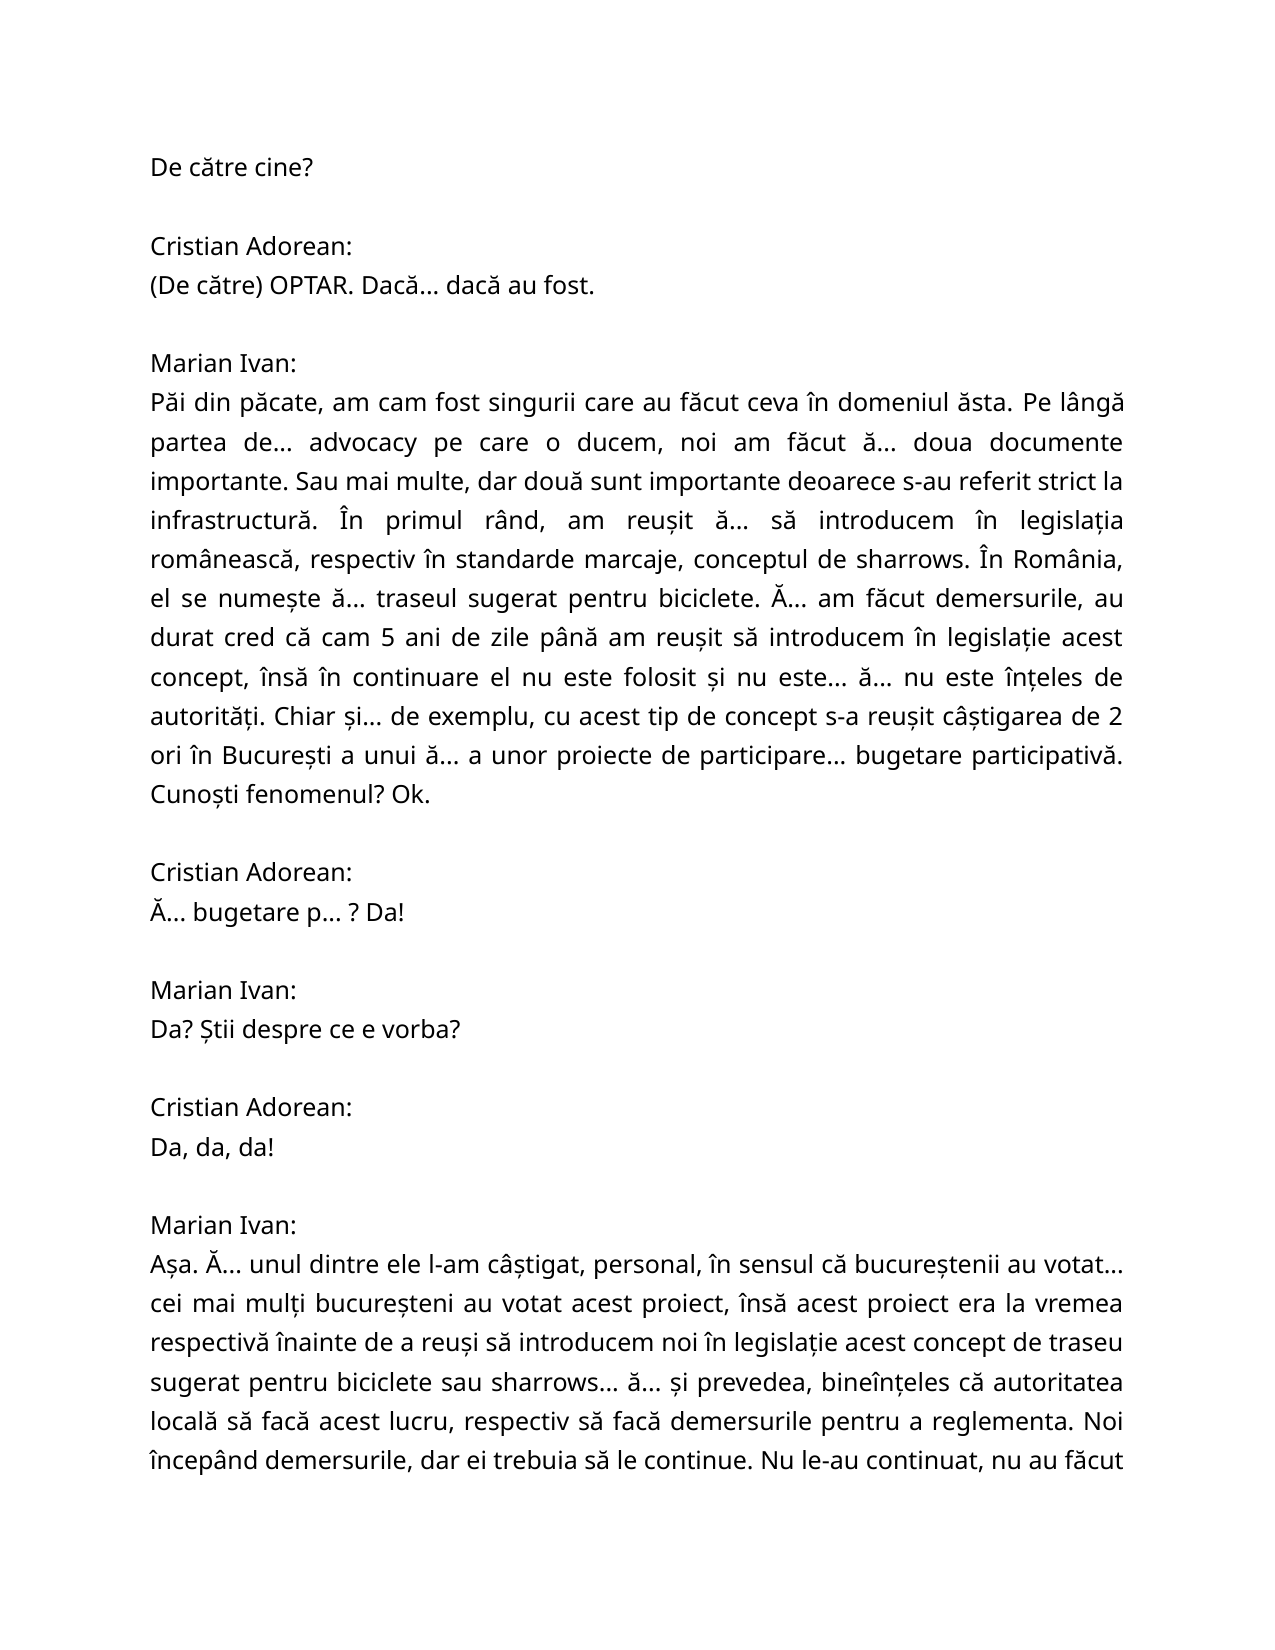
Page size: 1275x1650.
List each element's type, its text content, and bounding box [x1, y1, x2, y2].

text Marian Ivan: [150, 972, 1125, 1007]
text Da, da, da! [150, 1129, 1125, 1163]
text Cristian Adorean: [150, 855, 1125, 889]
text Da? Știi despre ce e vorba? [150, 1012, 1125, 1046]
text De către cine? [150, 150, 1125, 184]
text Păi din păcate, am cam fost singurii care au făcut ceva în domeniul ăsta. Pe lângă partea de... advocacy pe care o ducem, noi am făcut ă... doua documente importante. Sau mai multe, dar două sunt importante deoarece s-au referit strict la infrastructură. În primul rând, am reușit ă... să introducem în legislația românească, respectiv în standarde marcaje, conceptul de sharrows. În România, el se numește ă... traseul sugerat pentru biciclete. Ă... am făcut demersurile, au durat cred că cam 5 ani de zile până am reușit să introducem în legislație acest concept, însă în continuare el nu este folosit și nu este... ă... nu este înțeles de autorități. Chiar și... de exemplu, cu acest tip de concept s-a reușit câștigarea de 2 ori în București a unui ă... a unor proiecte de participare... bugetare participativă. Cunoști fenomenul? Ok. [150, 385, 1125, 811]
text Așa. Ă... unul dintre ele l-am câștigat, personal, în sensul că bucureștenii au votat... cei mai mulți bucureșteni au votat acest proiect, însă acest proiect era la vremea respectivă înainte de a reuși să introducem noi în legislație acest concept de traseu sugerat pentru biciclete sau sharrows... ă... și prevedea, bineînțeles că autoritatea locală să facă acest lucru, respectiv să facă demersurile pentru a reglementa. Noi începând demersurile, dar ei trebuia să le continue. Nu le-au continuat, nu au făcut [150, 1247, 1125, 1477]
text Cristian Adorean: [150, 1090, 1125, 1124]
text Ă... bugetare p... ? Da! [150, 894, 1125, 928]
text Cristian Adorean: [150, 228, 1125, 262]
text Marian Ivan: [150, 1207, 1125, 1242]
text (De către) OPTAR. Dacă... dacă au fost. [150, 267, 1125, 302]
text Marian Ivan: [150, 346, 1125, 380]
